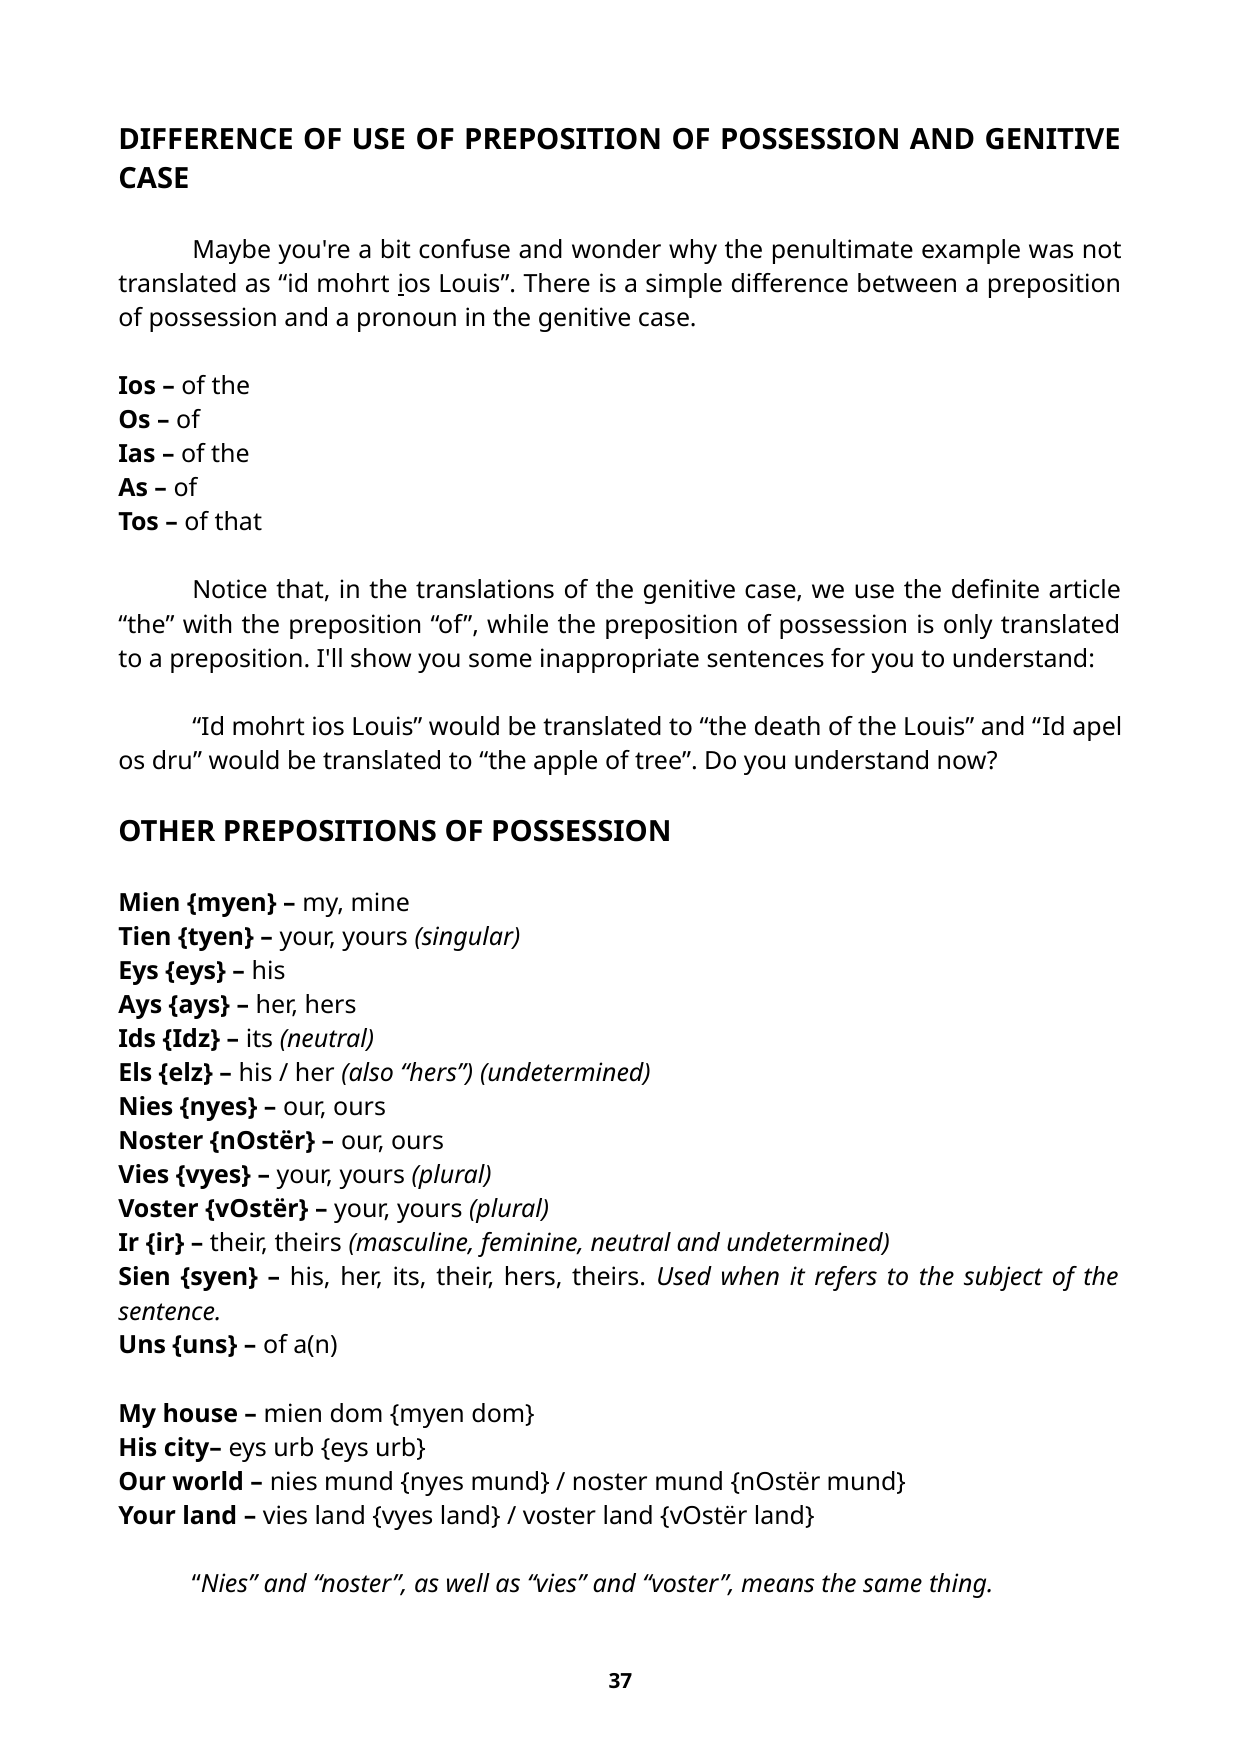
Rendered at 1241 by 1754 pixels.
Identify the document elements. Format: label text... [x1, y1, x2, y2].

text Nies {nyes} – our, ours [118, 1089, 1122, 1123]
text Your land – vies land {vyes land} / voster land {vOstër land} [118, 1497, 1122, 1532]
text Noster {nOstër} – our, ours [118, 1123, 1122, 1157]
text Ays {ays} – her, hers [118, 987, 1122, 1021]
text Notice that, in the translations of the genitive case, we use the definite article “the” with the preposition “of”, while the preposition of possession is only translated to a preposition. I'll show you some inappropriate sentences for you to understand: [118, 572, 1122, 674]
text “Nies” and “noster”, as well as “vies” and “voster”, means the same thing. [192, 1566, 1122, 1600]
text Ias – of the [118, 436, 1122, 470]
text “Id mohrt ios Louis” would be translated to “the death of the Louis” and “Id apel os dru” would be translated to “the apple of tree”. Do you understand now? [118, 708, 1122, 777]
text Ios – of the [118, 368, 1122, 402]
text Os – of [118, 402, 1122, 436]
text Ir {ir} – their, theirs (masculine, feminine, neutral and undetermined) [118, 1225, 1122, 1259]
text Maybe you're a bit confuse and wonder why the penultimate example was not translated as “id mohrt ios Louis”. There is a simple difference between a preposition of possession and a pronoun in the genitive case. [118, 232, 1122, 334]
text Eys {eys} – his [118, 952, 1122, 987]
text Ids {Idz} – its (neutral) [118, 1021, 1122, 1055]
subtitle DIFFERENCE OF USE OF PREPOSITION OF POSSESSION AND GENITIVE CASE [118, 118, 1122, 197]
text As – of [118, 470, 1122, 504]
text Tos – of that [118, 504, 1122, 538]
text Voster {vOstër} – your, yours (plural) [118, 1191, 1122, 1225]
text Mien {myen} – my, mine [118, 884, 1122, 918]
text My house – mien dom {myen dom} [118, 1395, 1122, 1429]
text Sien {syen} – his, her, its, their, hers, theirs. Used when it refers to the subject of the sentence. [118, 1259, 1122, 1327]
text Els {elz} – his / her (also “hers”) (undetermined) [118, 1055, 1122, 1089]
text Tien {tyen} – your, yours (singular) [118, 918, 1122, 952]
text Uns {uns} – of a(n) [118, 1327, 1122, 1361]
subtitle OTHER PREPOSITIONS OF POSSESSION [118, 811, 1122, 850]
text Vies {vyes} – your, yours (plural) [118, 1157, 1122, 1191]
text His city– eys urb {eys urb} [118, 1429, 1122, 1463]
text Our world – nies mund {nyes mund} / noster mund {nOstër mund} [118, 1463, 1122, 1497]
